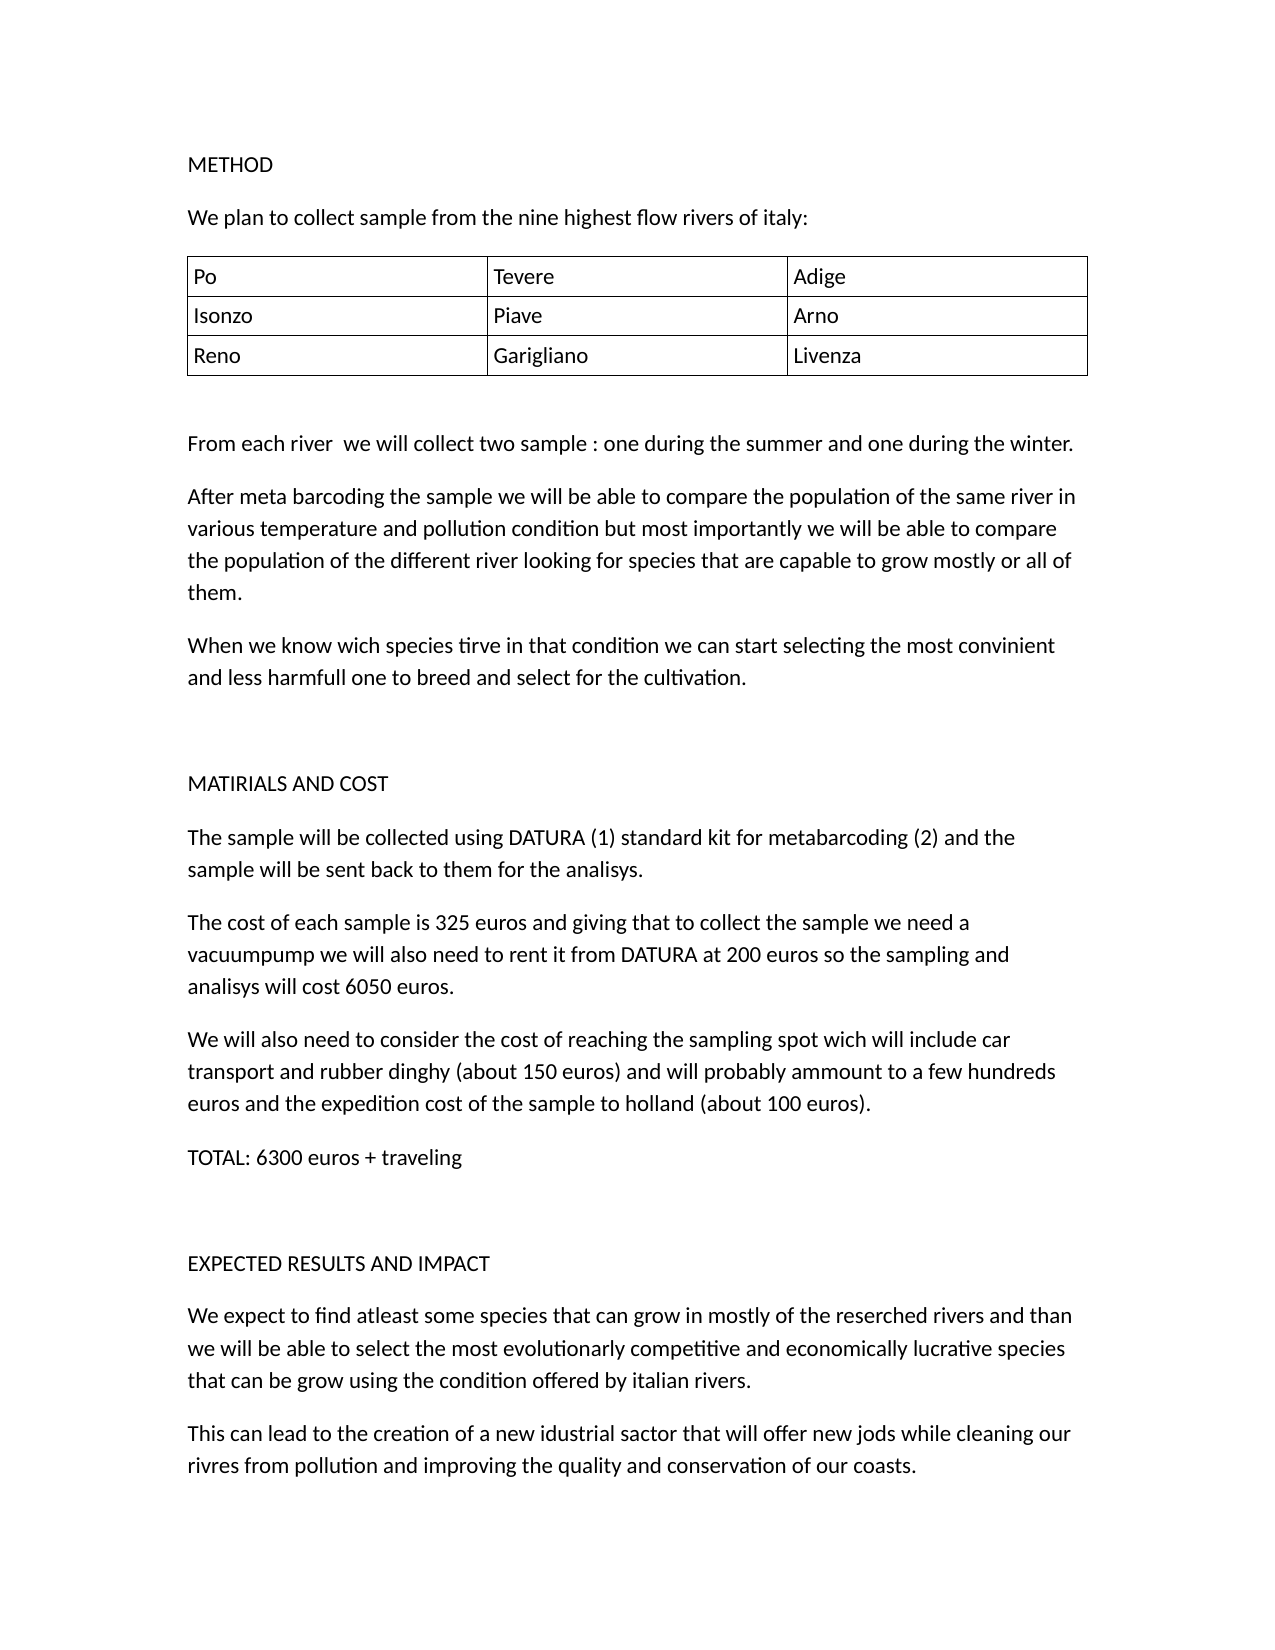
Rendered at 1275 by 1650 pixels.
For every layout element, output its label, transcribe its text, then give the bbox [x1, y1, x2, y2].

text MATIRIALS AND COST [187, 769, 1087, 798]
table_cell Piave [488, 297, 787, 335]
table_cell Arno [788, 297, 1087, 335]
text After meta barcoding the sample we will be able to compare the population of the same river in various temperature and pollution condition but most importantly we will be able to compare the population of the different river looking for species that are capable to grow mostly or all of them. [187, 482, 1087, 606]
table_cell Livenza [788, 336, 1087, 375]
text EXPECTED RESULTS AND IMPACT [187, 1249, 1087, 1277]
table_cell Isonzo [188, 297, 487, 335]
table_header Tevere [488, 257, 787, 296]
text This can lead to the creation of a new idustrial sactor that will offer new jods while cleaning our rivres from pollution and improving the quality and conservation of our coasts. [187, 1419, 1087, 1479]
text We plan to collect sample from the nine highest flow rivers of italy: [187, 203, 1087, 231]
text METHOD [187, 150, 1087, 178]
text From each river we will collect two sample : one during the summer and one during the winter. [187, 429, 1087, 457]
text We expect to find atleast some species that can grow in mostly of the reserched rivers and than we will be able to select the most evolutionarly competitive and economically lucrative species that can be grow using the condition offered by italian rivers. [187, 1302, 1087, 1394]
text When we know wich species tirve in that condition we can start selecting the most convinient and less harmfull one to breed and select for the cultivation. [187, 631, 1087, 692]
table_header Adige [788, 257, 1087, 296]
table_header Po [188, 257, 487, 296]
text We will also need to consider the cost of reaching the sampling spot wich will include car transport and rubber dinghy (about 150 euros) and will probably ammount to a few hundreds euros and the expedition cost of the sample to holland (about 100 euros). [187, 1025, 1087, 1118]
text The cost of each sample is 325 euros and giving that to collect the sample we need a vacuumpump we will also need to rent it from DATURA at 200 euros so the sampling and analisys will cost 6050 euros. [187, 908, 1087, 1000]
table_cell Garigliano [488, 336, 787, 375]
text The sample will be collected using DATURA (1) standard kit for metabarcoding (2) and the sample will be sent back to them for the analisys. [187, 823, 1087, 883]
table_cell Reno [188, 336, 487, 375]
text TOTAL: 6300 euros + traveling [187, 1143, 1087, 1171]
